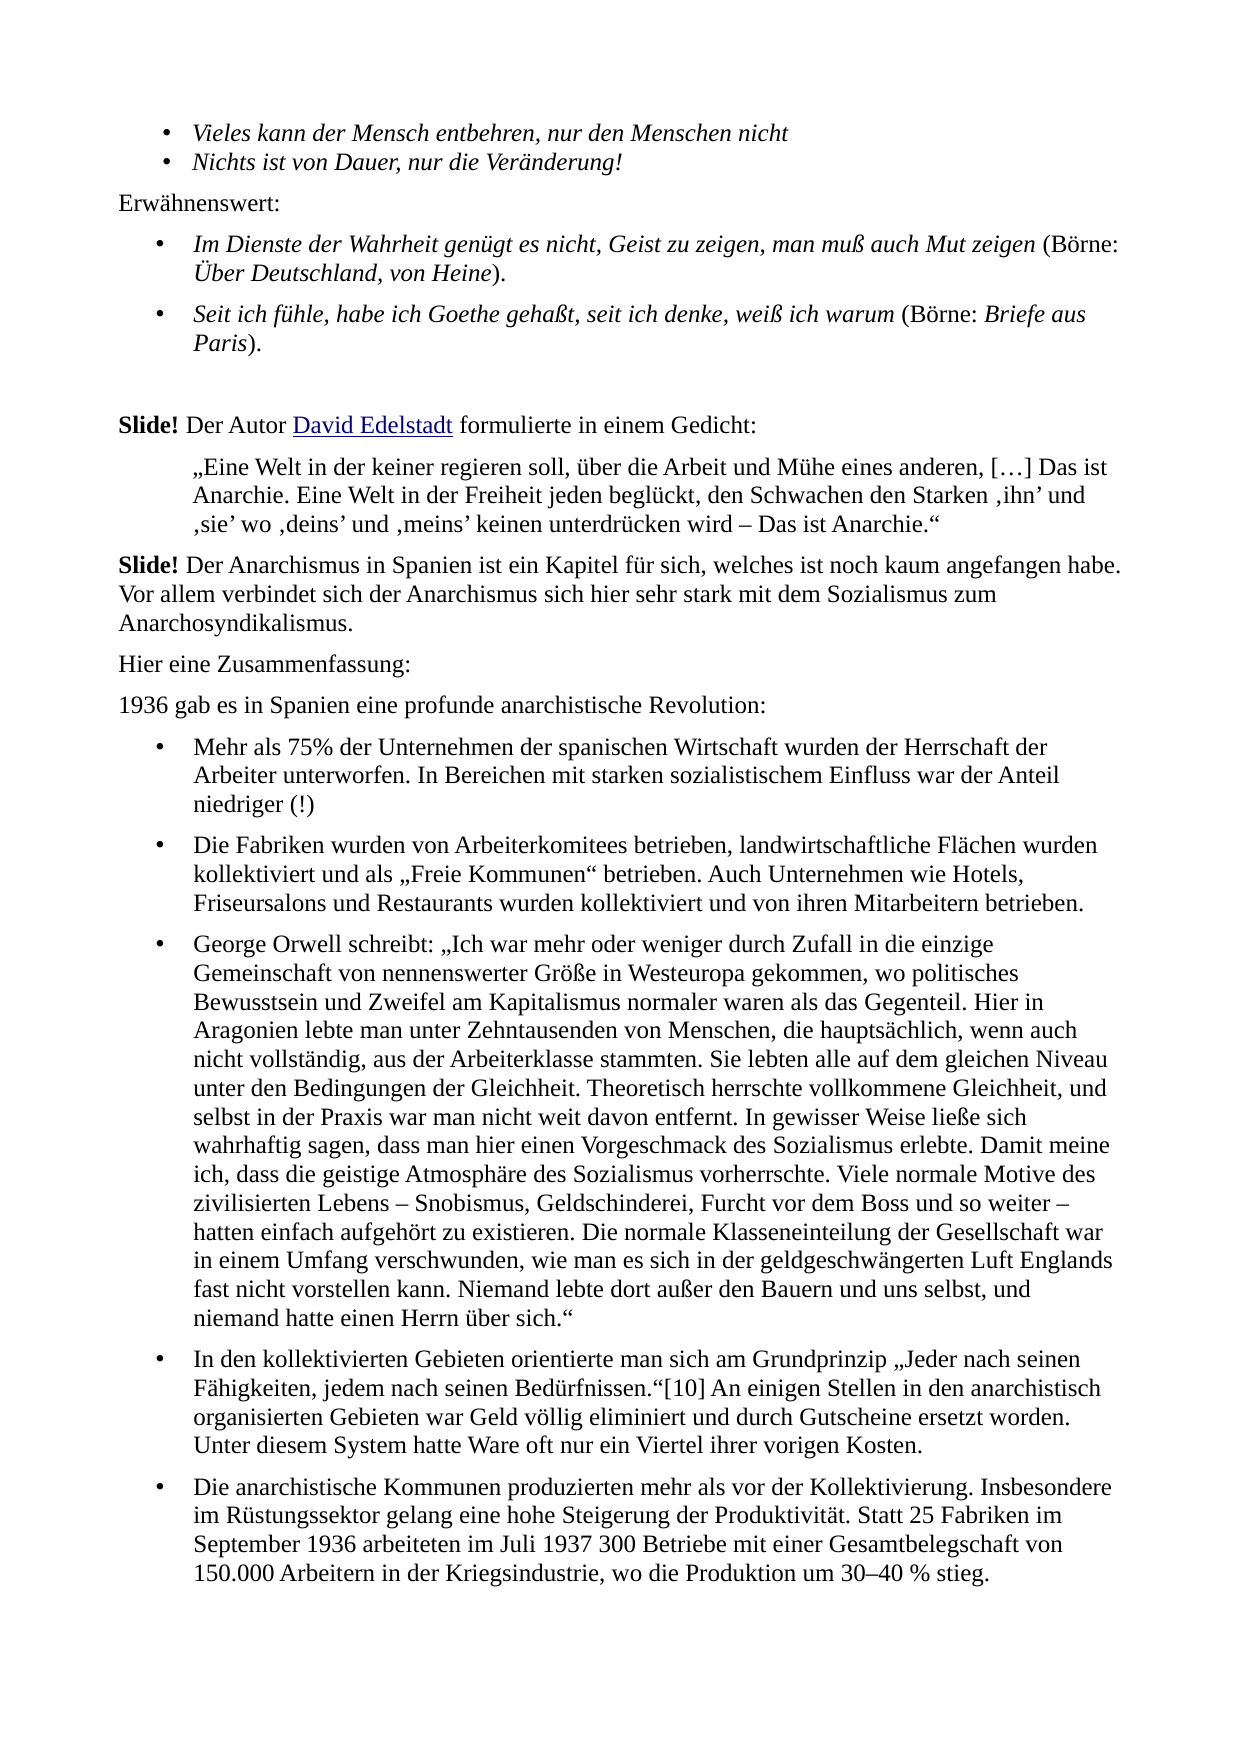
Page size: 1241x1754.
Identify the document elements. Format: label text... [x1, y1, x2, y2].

text Slide! Der Anarchismus in Spanien ist ein Kapitel für sich, welches ist noch kaum angefangen habe. Vor allem verbindet sich der Anarchismus sich hier sehr stark mit dem Sozialismus zum Anarchosyndikalismus. [118, 551, 1122, 637]
list George Orwell schreibt: „Ich war mehr oder weniger durch Zufall in die einzige Gemeinschaft von nennenswerter Größe in Westeuropa gekommen, wo politisches Bewusstsein und Zweifel am Kapitalismus normaler waren als das Gegenteil. Hier in Aragonien lebte man unter Zehntausenden von Menschen, die hauptsächlich, wenn auch nicht vollständig, aus der Arbeiterklasse stammten. Sie lebten alle auf dem gleichen Niveau unter den Bedingungen der Gleichheit. Theoretisch herrschte vollkommene Gleichheit, und selbst in der Praxis war man nicht weit davon entfernt. In gewisser Weise ließe sich wahrhaftig sagen, dass man hier einen Vorgeschmack des Sozialismus erlebte. Damit meine ich, dass die geistige Atmosphäre des Sozialismus vorherrschte. Viele normale Motive des zivilisierten Lebens – Snobismus, Geldschinderei, Furcht vor dem Boss und so weiter – hatten einfach aufgehört zu existieren. Die normale Klasseneinteilung der Gesellschaft war in einem Umfang verschwunden, wie man es sich in der geldgeschwängerten Luft Englands fast nicht vorstellen kann. Niemand lebte dort außer den Bauern und uns selbst, und niemand hatte einen Herrn über sich.“ [156, 929, 1122, 1332]
text Slide! Der Autor David Edelstadt formulierte in einem Gedicht: [118, 411, 1122, 439]
list Vieles kann der Mensch entbehren, nur den Menschen nicht [162, 118, 1122, 147]
list Die anarchistische Kommunen produzierten mehr als vor der Kollektivierung. Insbesondere im Rüstungssektor gelang eine hohe Steigerung der Produktivität. Statt 25 Fabriken im September 1936 arbeiteten im Juli 1937 300 Betriebe mit einer Gesamtbelegschaft von 150.000 Arbeitern in der Kriegsindustrie, wo die Produktion um 30–40 % stieg. [156, 1472, 1122, 1587]
list In den kollektivierten Gebieten orientierte man sich am Grundprinzip „Jeder nach seinen Fähigkeiten, jedem nach seinen Bedürfnissen.“[10] An einigen Stellen in den anarchistisch organisierten Gebieten war Geld völlig eliminiert und durch Gutscheine ersetzt worden. Unter diesem System hatte Ware oft nur ein Viertel ihrer vorigen Kosten. [156, 1344, 1122, 1459]
text Hier eine Zusammenfassung: [118, 649, 1122, 678]
list Nichts ist von Dauer, nur die Veränderung! [162, 147, 1122, 176]
list Die Fabriken wurden von Arbeiterkomitees betrieben, landwirtschaftliche Flächen wurden kollektiviert und als „Freie Kommunen“ betrieben. Auch Unternehmen wie Hotels, Friseursalons und Restaurants wurden kollektiviert und von ihren Mitarbeitern betrieben. [156, 831, 1122, 917]
list Im Dienste der Wahrheit genügt es nicht, Geist zu zeigen, man muß auch Mut zeigen (Börne: Über Deutschland, von Heine). [156, 229, 1122, 287]
list Mehr als 75% der Unternehmen der spanischen Wirtschaft wurden der Herrschaft der Arbeiter unterworfen. In Bereichen mit starken sozialistischem Einfluss war der Anteil niedriger (!) [156, 732, 1122, 818]
text „Eine Welt in der keiner regieren soll, über die Arbeit und Mühe eines anderen, […] Das ist Anarchie. Eine Welt in der Freiheit jeden beglückt, den Schwachen den Starken ‚ihn’ und ‚sie’ wo ‚deins’ und ‚meins’ keinen unterdrücken wird – Das ist Anarchie.“ [192, 452, 1122, 538]
list Seit ich fühle, habe ich Goethe gehaßt, seit ich denke, weiß ich warum (Börne: Briefe aus Paris). [156, 299, 1122, 357]
text 1936 gab es in Spanien eine profunde anarchistische Revolution: [118, 691, 1122, 719]
text Erwähnenswert: [118, 188, 1122, 217]
